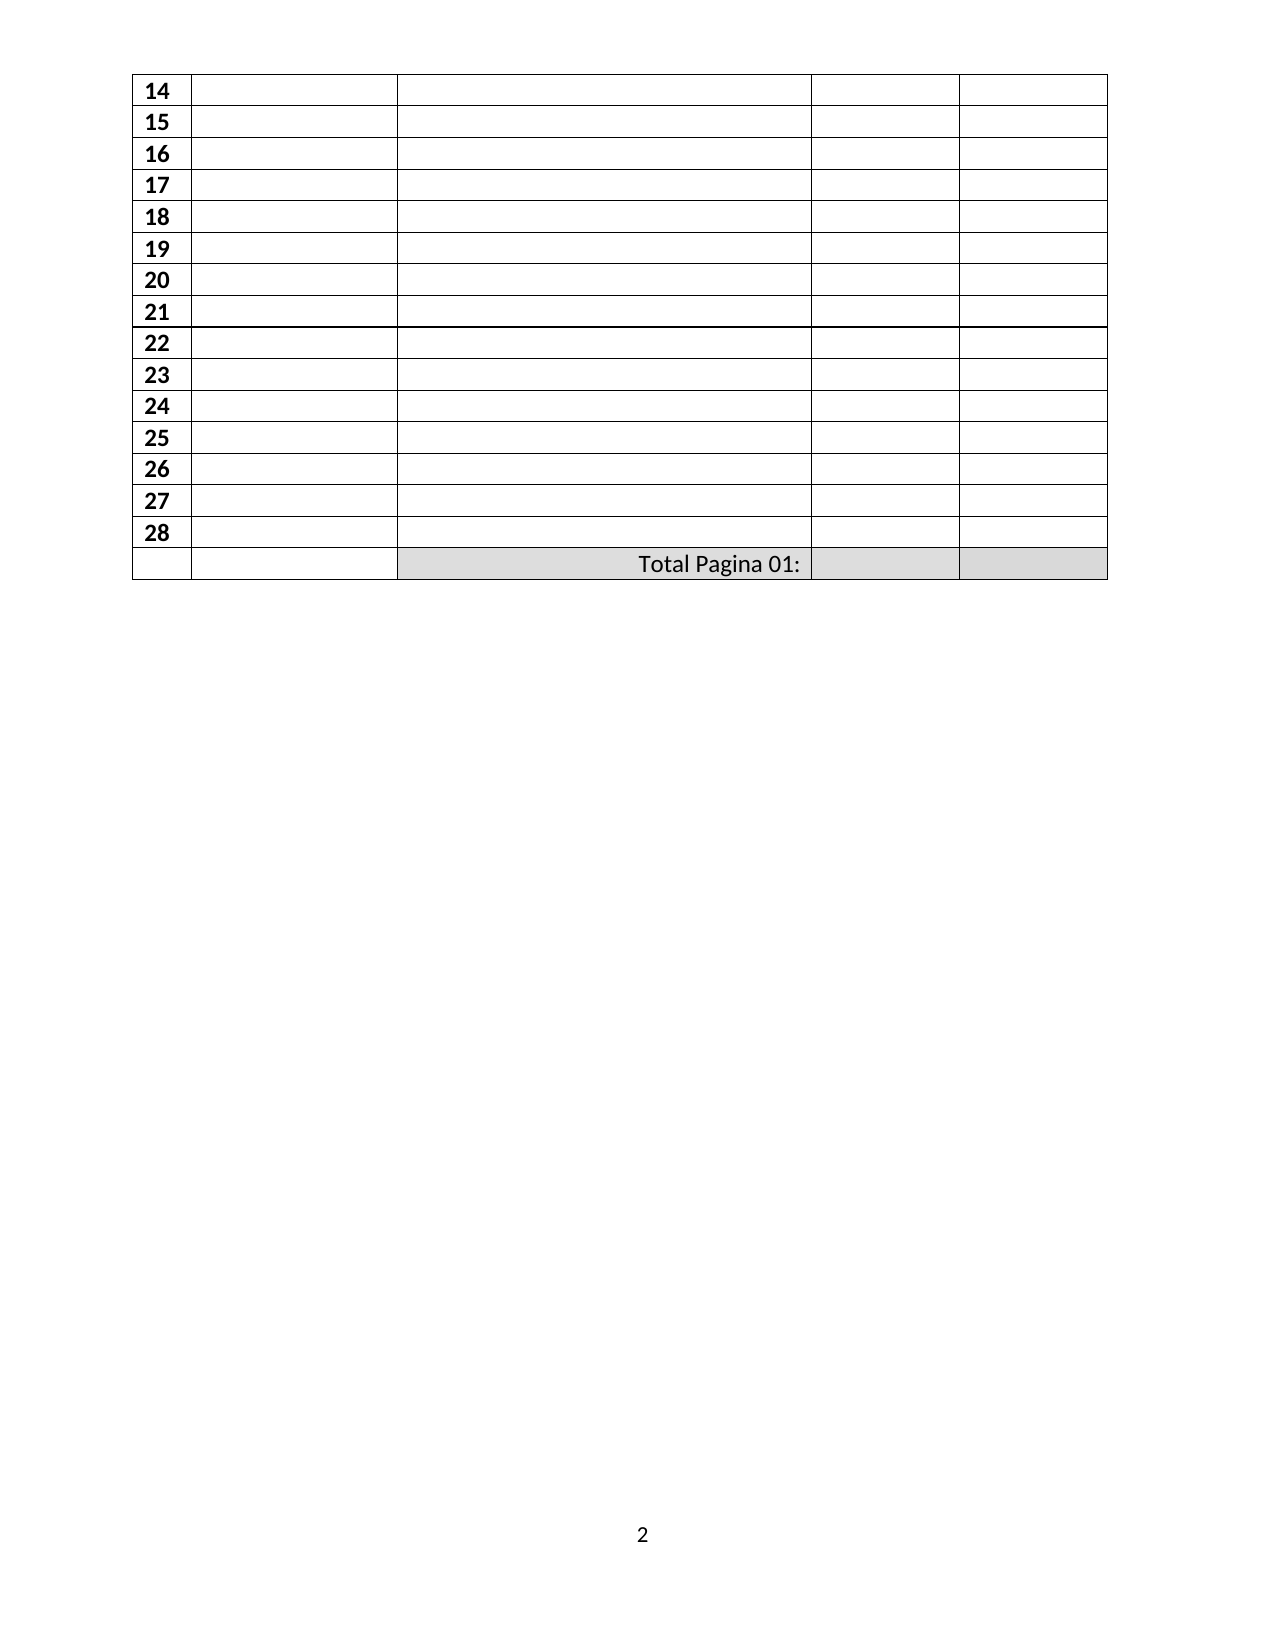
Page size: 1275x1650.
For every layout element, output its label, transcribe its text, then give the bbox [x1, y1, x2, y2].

table_cell 17 [133, 170, 191, 200]
table_cell [192, 106, 397, 137]
table_cell 22 [133, 328, 191, 358]
table_cell [192, 517, 397, 547]
table_cell [960, 454, 1107, 484]
table_cell 27 [133, 485, 191, 516]
table_cell [812, 454, 959, 484]
table_cell [192, 548, 397, 579]
table_cell [812, 359, 959, 389]
table_cell 21 [133, 296, 191, 326]
table_cell [192, 201, 397, 232]
table_cell [192, 422, 397, 453]
table_cell [192, 328, 397, 358]
table_cell 23 [133, 359, 191, 389]
table_cell [812, 422, 959, 453]
table_cell [398, 138, 811, 168]
table_cell [398, 264, 811, 295]
table_cell 14 [133, 75, 191, 105]
table_cell [960, 264, 1107, 295]
table_cell [960, 233, 1107, 263]
table_cell 18 [133, 201, 191, 232]
table_cell 24 [133, 391, 191, 421]
table_cell [812, 517, 959, 547]
table_cell [960, 296, 1107, 326]
table_cell [398, 454, 811, 484]
table_cell [398, 296, 811, 326]
table_cell [960, 328, 1107, 358]
table_cell [398, 359, 811, 389]
table_cell [398, 75, 811, 105]
table_cell [960, 422, 1107, 453]
table_cell [812, 201, 959, 232]
table_cell [812, 233, 959, 263]
table_cell [812, 264, 959, 295]
table_cell [960, 170, 1107, 200]
table_cell [812, 328, 959, 358]
table_cell [960, 106, 1107, 137]
table_cell [398, 201, 811, 232]
table_cell [960, 201, 1107, 232]
table_cell [192, 170, 397, 200]
table_cell 19 [133, 233, 191, 263]
table_cell [192, 75, 397, 105]
table_cell [398, 422, 811, 453]
table_cell 26 [133, 454, 191, 484]
table_cell [398, 170, 811, 200]
table_cell [398, 106, 811, 137]
table_cell [960, 138, 1107, 168]
table_cell [812, 138, 959, 168]
table_cell [398, 517, 811, 547]
table_cell [960, 485, 1107, 516]
table_cell 25 [133, 422, 191, 453]
table_cell 28 [133, 517, 191, 547]
table_cell [960, 548, 1107, 579]
table_cell [812, 170, 959, 200]
table_cell [812, 548, 959, 579]
table_cell [398, 233, 811, 263]
table_cell [960, 517, 1107, 547]
table_cell [960, 359, 1107, 389]
table_cell [812, 75, 959, 105]
table_cell [398, 328, 811, 358]
table_cell [960, 75, 1107, 105]
table_cell [812, 296, 959, 326]
table_cell [192, 296, 397, 326]
table_cell [192, 233, 397, 263]
table_cell [960, 391, 1107, 421]
table_cell [812, 485, 959, 516]
table_cell 16 [133, 138, 191, 168]
table_cell 20 [133, 264, 191, 295]
table_cell [398, 391, 811, 421]
table_cell Total Pagina 01: [398, 548, 811, 579]
table_cell [398, 485, 811, 516]
table_cell [192, 454, 397, 484]
table_cell [133, 548, 191, 579]
table_cell [812, 391, 959, 421]
table_cell [812, 106, 959, 137]
table_cell [192, 359, 397, 389]
table_cell 15 [133, 106, 191, 137]
table_cell [192, 264, 397, 295]
table_cell [192, 138, 397, 168]
table_cell [192, 485, 397, 516]
table_cell [192, 391, 397, 421]
